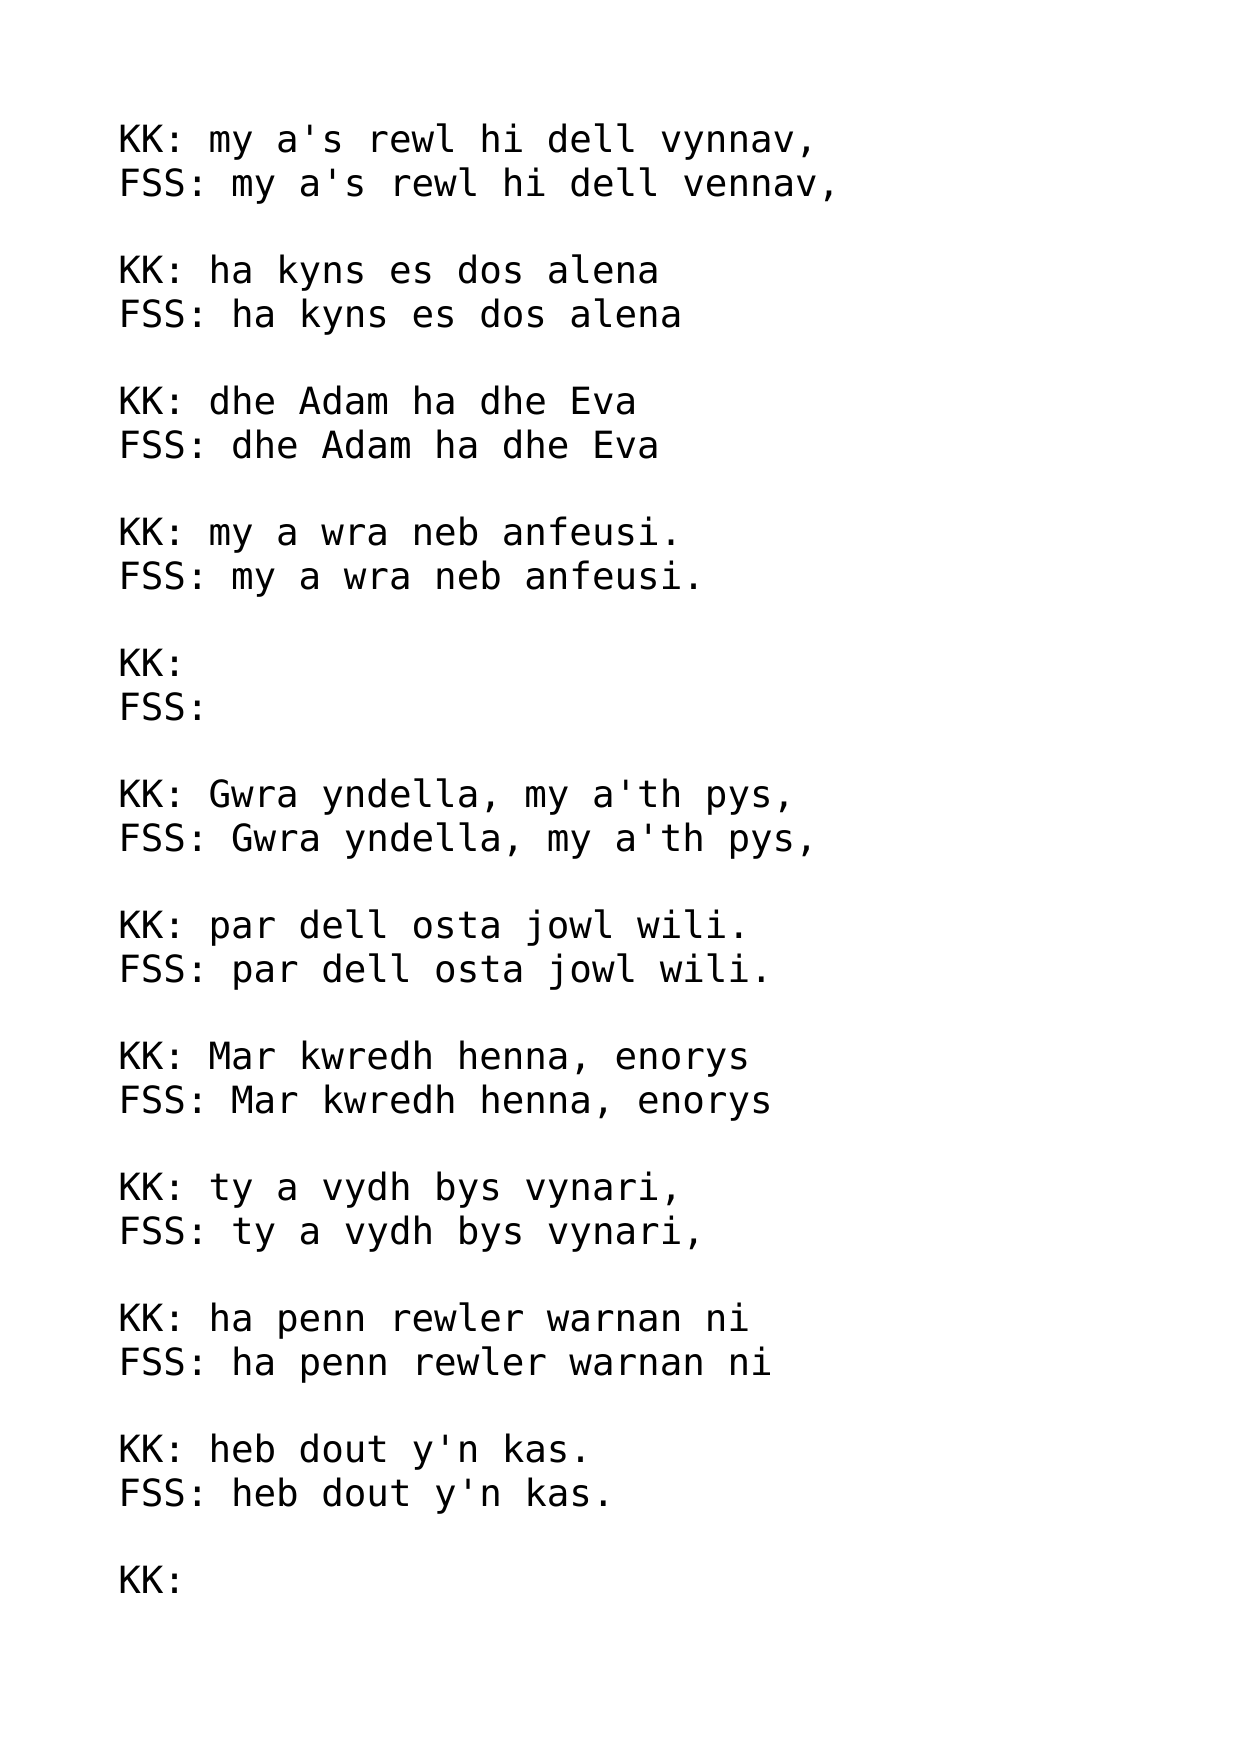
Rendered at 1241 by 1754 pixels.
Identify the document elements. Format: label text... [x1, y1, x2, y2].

text FSS: ty a vydh bys vynari, [118, 1209, 1122, 1253]
text KK: Gwra yndella, my a'th pys, [118, 773, 1122, 816]
text FSS: my a's rewl hi dell vennav, [118, 162, 1122, 205]
text KK: ty a vydh bys vynari, [118, 1166, 1122, 1209]
text FSS: ha kyns es dos alena [118, 293, 1122, 336]
text FSS: ha penn rewler warnan ni [118, 1340, 1122, 1384]
text KK: par dell osta jowl wili. [118, 904, 1122, 947]
text FSS: [118, 686, 1122, 729]
text FSS: heb dout y'n kas. [118, 1471, 1122, 1515]
text KK: my a's rewl hi dell vynnav, [118, 118, 1122, 162]
text KK: dhe Adam ha dhe Eva [118, 380, 1122, 424]
text KK: heb dout y'n kas. [118, 1427, 1122, 1471]
text FSS: Gwra yndella, my a'th pys, [118, 816, 1122, 860]
text KK: my a wra neb anfeusi. [118, 511, 1122, 554]
text FSS: dhe Adam ha dhe Eva [118, 424, 1122, 467]
text KK: Mar kwredh henna, enorys [118, 1035, 1122, 1078]
text FSS: my a wra neb anfeusi. [118, 554, 1122, 598]
text KK: ha penn rewler warnan ni [118, 1297, 1122, 1340]
text KK: [118, 642, 1122, 686]
text KK: ha kyns es dos alena [118, 249, 1122, 293]
text KK: [118, 1558, 1122, 1602]
text FSS: par dell osta jowl wili. [118, 947, 1122, 991]
text FSS: Mar kwredh henna, enorys [118, 1078, 1122, 1122]
